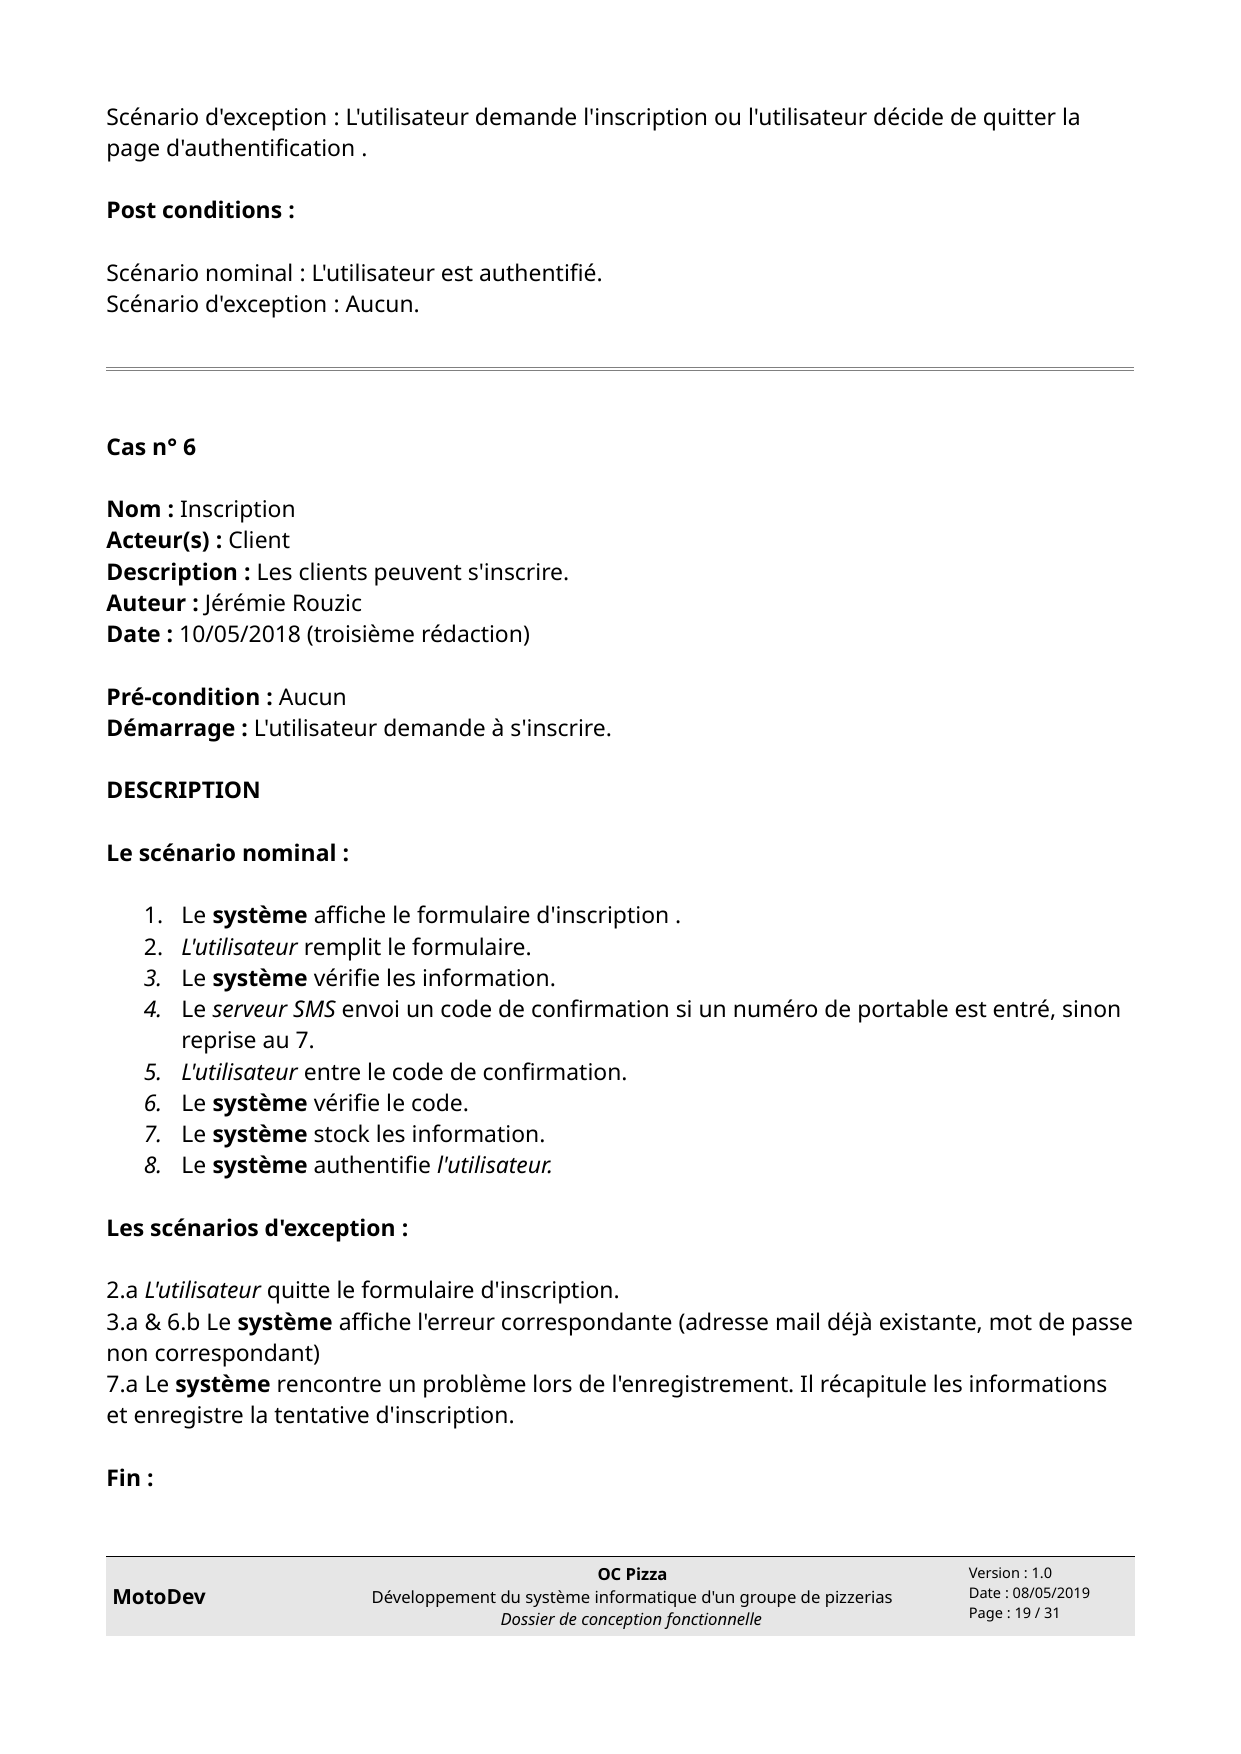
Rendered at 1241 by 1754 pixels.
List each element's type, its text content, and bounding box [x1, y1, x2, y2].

list Le serveur SMS envoi un code de confirmation si un numéro de portable est entré, sinon reprise au 7. [144, 993, 1134, 1056]
text 7.a Le système rencontre un problème lors de l'enregistrement. Il récapitule les informations et enregistre la tentative d'inscription. [106, 1368, 1134, 1431]
text Nom : Inscription [106, 493, 1134, 524]
text Les scénarios d'exception : [106, 1212, 1134, 1243]
text Acteur(s) : Client [106, 524, 1134, 556]
text Scénario nominal : L'utilisateur est authentifié. [106, 257, 1134, 288]
text Description : Les clients peuvent s'inscrire. [106, 556, 1134, 587]
text Pré-condition : Aucun [106, 681, 1134, 712]
text 3.a & 6.b Le système affiche l'erreur correspondante (adresse mail déjà existante, mot de passe non correspondant) [106, 1306, 1134, 1368]
text Le scénario nominal : [106, 837, 1134, 868]
text Auteur : Jérémie Rouzic [106, 587, 1134, 618]
text Démarrage : L'utilisateur demande à s'inscrire. [106, 712, 1134, 743]
text Fin : [106, 1462, 1134, 1493]
list L'utilisateur remplit le formulaire. [144, 931, 1134, 962]
text Date : 10/05/2018 (troisième rédaction) [106, 618, 1134, 649]
text Scénario d'exception : Aucun. [106, 288, 1134, 319]
list L'utilisateur entre le code de confirmation. [144, 1056, 1134, 1087]
text Cas n° 6 [106, 431, 1134, 462]
list Le système stock les information. [144, 1118, 1134, 1149]
list Le système vérifie les information. [144, 962, 1134, 993]
text Scénario d'exception : L'utilisateur demande l'inscription ou l'utilisateur décide de quitter la page d'authentification . [106, 100, 1134, 163]
list Le système affiche le formulaire d'inscription . [144, 899, 1134, 931]
text Post conditions : [106, 194, 1134, 225]
list Le système authentifie l'utilisateur. [144, 1149, 1134, 1181]
text 2.a L'utilisateur quitte le formulaire d'inscription. [106, 1274, 1134, 1306]
list Le système vérifie le code. [144, 1087, 1134, 1118]
text DESCRIPTION [106, 774, 1134, 806]
